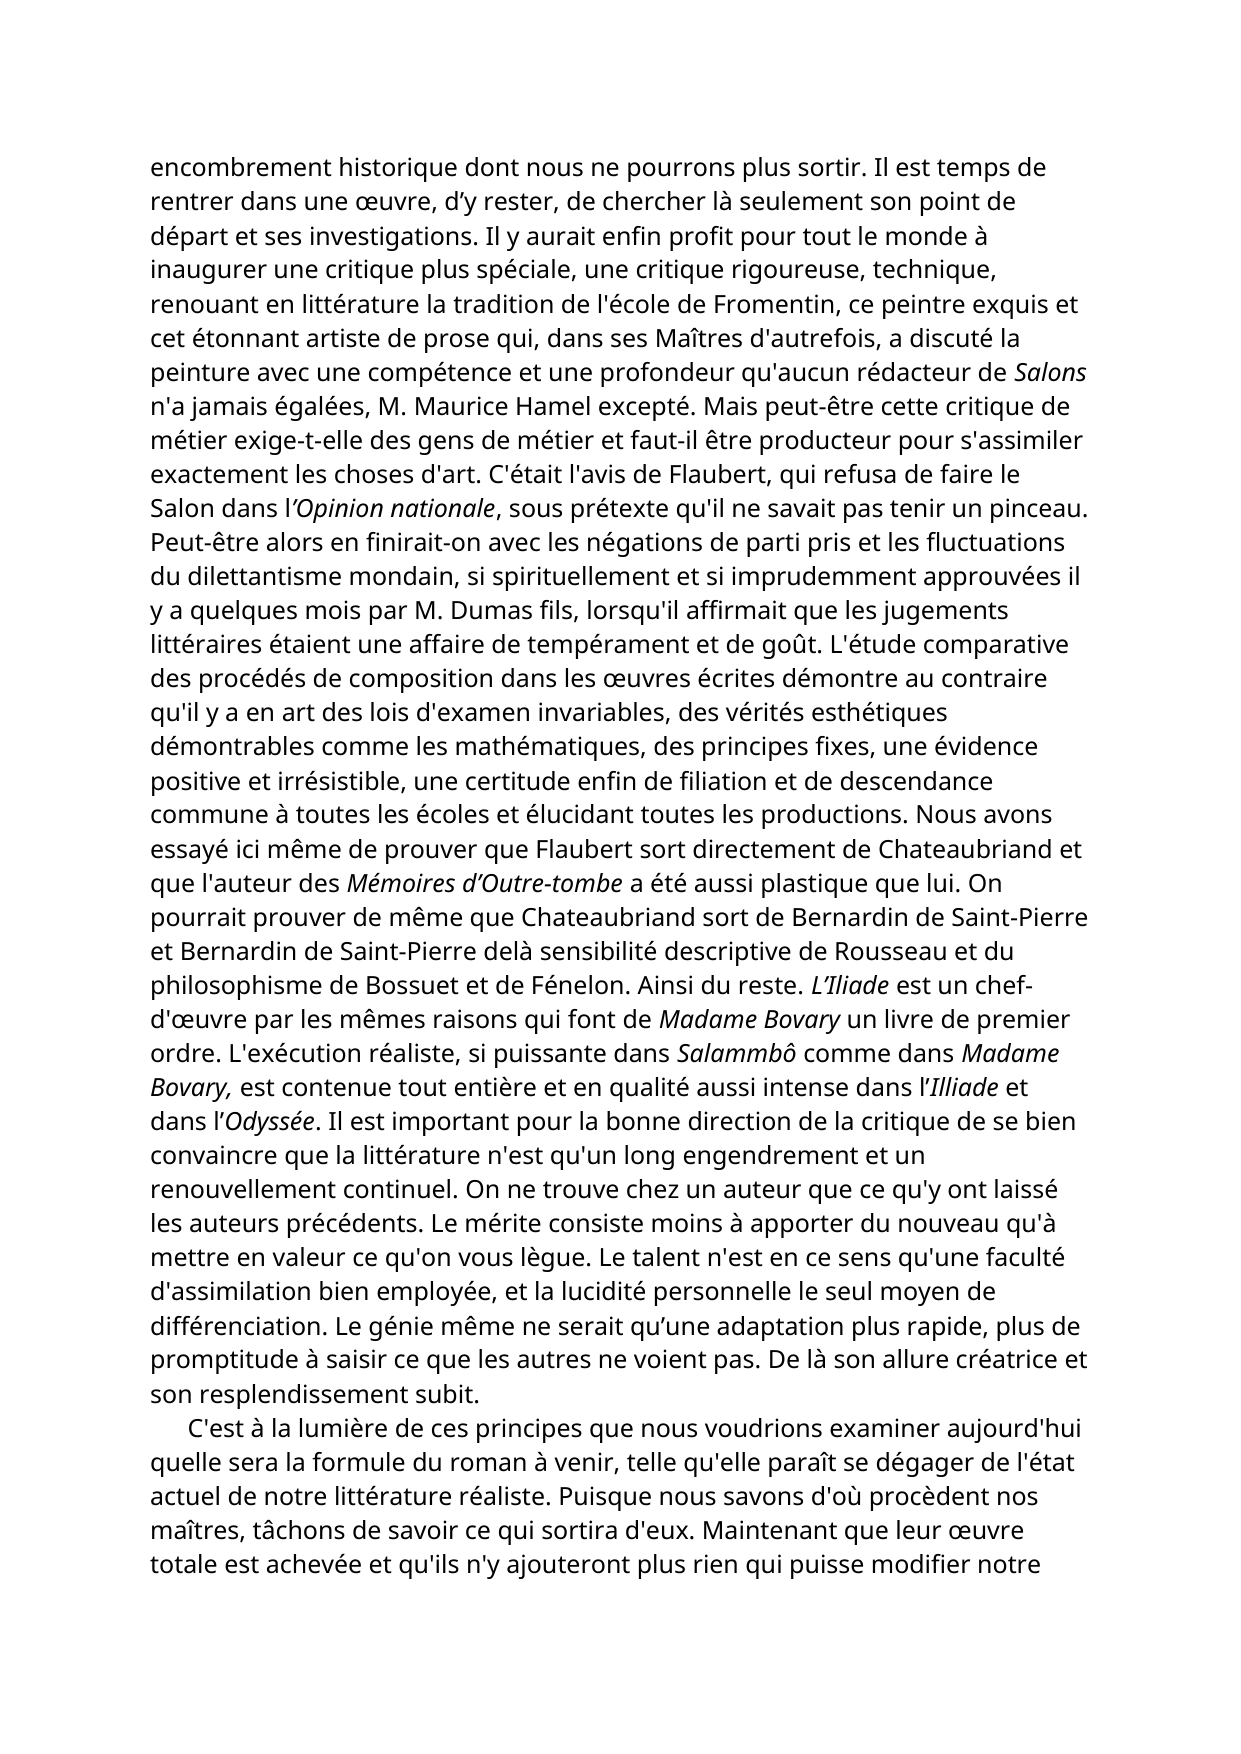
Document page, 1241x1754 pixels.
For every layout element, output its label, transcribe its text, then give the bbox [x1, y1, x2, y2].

text C'est à la lumière de ces principes que nous voudrions examiner aujourd'hui quelle sera la formule du roman à venir, telle qu'elle paraît se dégager de l'état actuel de notre littérature réaliste. Puisque nous savons d'où procèdent nos maîtres, tâchons de savoir ce qui sortira d'eux. Maintenant que leur œuvre totale est achevée et qu'ils n'y ajouteront plus rien qui puisse modifier notre [150, 1410, 1091, 1581]
text encombrement historique dont nous ne pourrons plus sortir. Il est temps de rentrer dans une œuvre, d’y rester, de chercher là seulement son point de départ et ses investigations. Il y aurait enfin profit pour tout le monde à inaugurer une critique plus spéciale, une critique rigoureuse, technique, renouant en littérature la tradition de l'école de Fromentin, ce peintre exquis et cet étonnant artiste de prose qui, dans ses Maîtres d'autrefois, a discuté la peinture avec une compétence et une profondeur qu'aucun rédacteur de Salons n'a jamais égalées, M. Maurice Hamel excepté. Mais peut-être cette critique de métier exige-t-elle des gens de métier et faut-il être producteur pour s'assimiler exactement les choses d'art. C'était l'avis de Flaubert, qui refusa de faire le Salon dans l’Opinion nationale, sous prétexte qu'il ne savait pas tenir un pinceau. Peut-être alors en finirait-on avec les négations de parti pris et les fluctuations du dilettantisme mondain, si spirituellement et si imprudemment approuvées il y a quelques mois par M. Dumas fils, lorsqu'il affirmait que les jugements littéraires étaient une affaire de tempérament et de goût. L'étude comparative des procédés de composition dans les œuvres écrites démontre au contraire qu'il y a en art des lois d'examen invariables, des vérités esthétiques démontrables comme les mathématiques, des principes fixes, une évidence positive et irrésistible, une certitude enfin de filiation et de descendance commune à toutes les écoles et élucidant toutes les productions. Nous avons essayé ici même de prouver que Flaubert sort directement de Chateaubriand et que l'auteur des Mémoires d’Outre-tombe a été aussi plastique que lui. On pourrait prouver de même que Chateaubriand sort de Bernardin de Saint-Pierre et Bernardin de Saint-Pierre delà sensibilité descriptive de Rousseau et du philosophisme de Bossuet et de Fénelon. Ainsi du reste. L’Iliade est un chef-d'œuvre par les mêmes raisons qui font de Madame Bovary un livre de premier ordre. L'exécution réaliste, si puissante dans Salammbô comme dans Madame Bovary, est contenue tout entière et en qualité aussi intense dans l’Illiade et dans l’Odyssée. Il est important pour la bonne direction de la critique de se bien convaincre que la littérature n'est qu'un long engendrement et un renouvellement continuel. On ne trouve chez un auteur que ce qu'y ont laissé les auteurs précédents. Le mérite consiste moins à apporter du nouveau qu'à mettre en valeur ce qu'on vous lègue. Le talent n'est en ce sens qu'une faculté d'assimilation bien employée, et la lucidité personnelle le seul moyen de différenciation. Le génie même ne serait qu’une adaptation plus rapide, plus de promptitude à saisir ce que les autres ne voient pas. De là son allure créatrice et son resplendissement subit. [150, 150, 1091, 1410]
